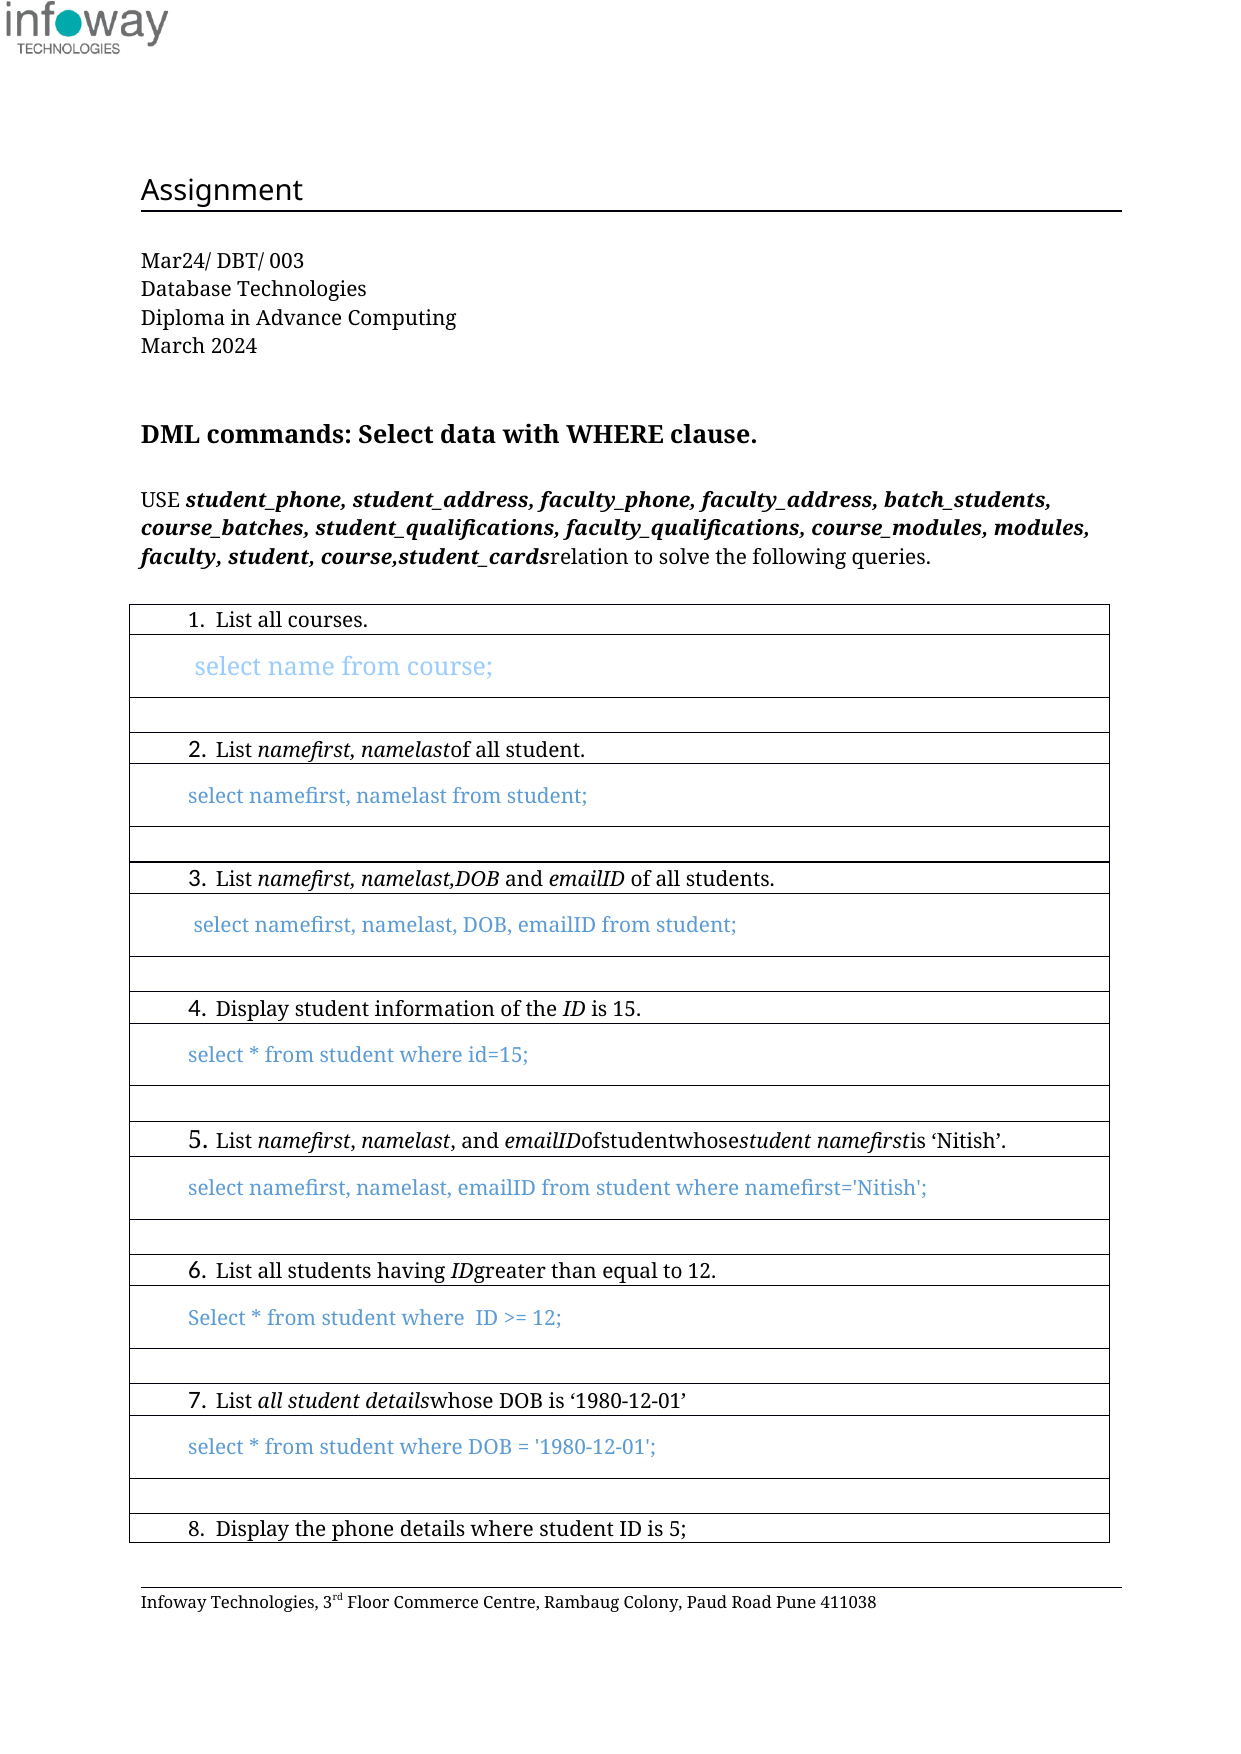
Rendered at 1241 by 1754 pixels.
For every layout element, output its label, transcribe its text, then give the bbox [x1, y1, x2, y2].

text Assignment [141, 169, 1122, 210]
text DML commands: Select data with WHERE clause. [141, 417, 1122, 451]
table_cell select * from student where id=15; [130, 1024, 1109, 1085]
table_cell [130, 698, 1109, 732]
table_cell select namefirst, namelast, DOB, emailID from student; [130, 894, 1109, 956]
table_cell List all students having IDgreater than equal to 12. [130, 1255, 1109, 1285]
table_cell Display student information of the ID is 15. [130, 992, 1109, 1022]
table_cell [130, 957, 1109, 991]
table_cell [130, 1086, 1109, 1121]
table_cell Select * from student where ID >= 12; [130, 1286, 1109, 1348]
text USE student_phone, student_address, faculty_phone, faculty_address, batch_students, course_batches, student_qualifications, faculty_qualifications, course_modules, modules, faculty, student, course,student_cardsrelation to solve the following queries. [141, 485, 1122, 570]
text March 2024 [141, 331, 1122, 360]
table_cell select * from student where DOB = '1980-12-01'; [130, 1416, 1109, 1478]
table_cell [130, 1220, 1109, 1254]
table_cell select namefirst, namelast from student; [130, 764, 1109, 826]
table_cell List all student detailswhose DOB is ‘1980-12-01’ [130, 1384, 1109, 1415]
text Diploma in Advance Computing [141, 303, 1122, 331]
table_cell [130, 1349, 1109, 1383]
table_cell select name from course; [130, 635, 1109, 697]
table_cell Display the phone details where student ID is 5; [130, 1514, 1109, 1542]
table_cell [130, 827, 1109, 861]
table_cell select namefirst, namelast, emailID from student where namefirst='Nitish'; [130, 1157, 1109, 1218]
table_cell List namefirst, namelast, and emailIDofstudentwhosestudent namefirstis ‘Nitish’. [130, 1122, 1109, 1156]
text Database Technologies [141, 274, 1122, 303]
text Mar24/ DBT/ 003 [141, 246, 1122, 274]
table_header List all courses. [130, 605, 1109, 634]
table_cell List namefirst, namelast,DOB and emailID of all students. [130, 863, 1109, 893]
picture [0, 0, 171, 57]
table_cell List namefirst, namelastof all student. [130, 733, 1109, 763]
table_cell [130, 1479, 1109, 1513]
